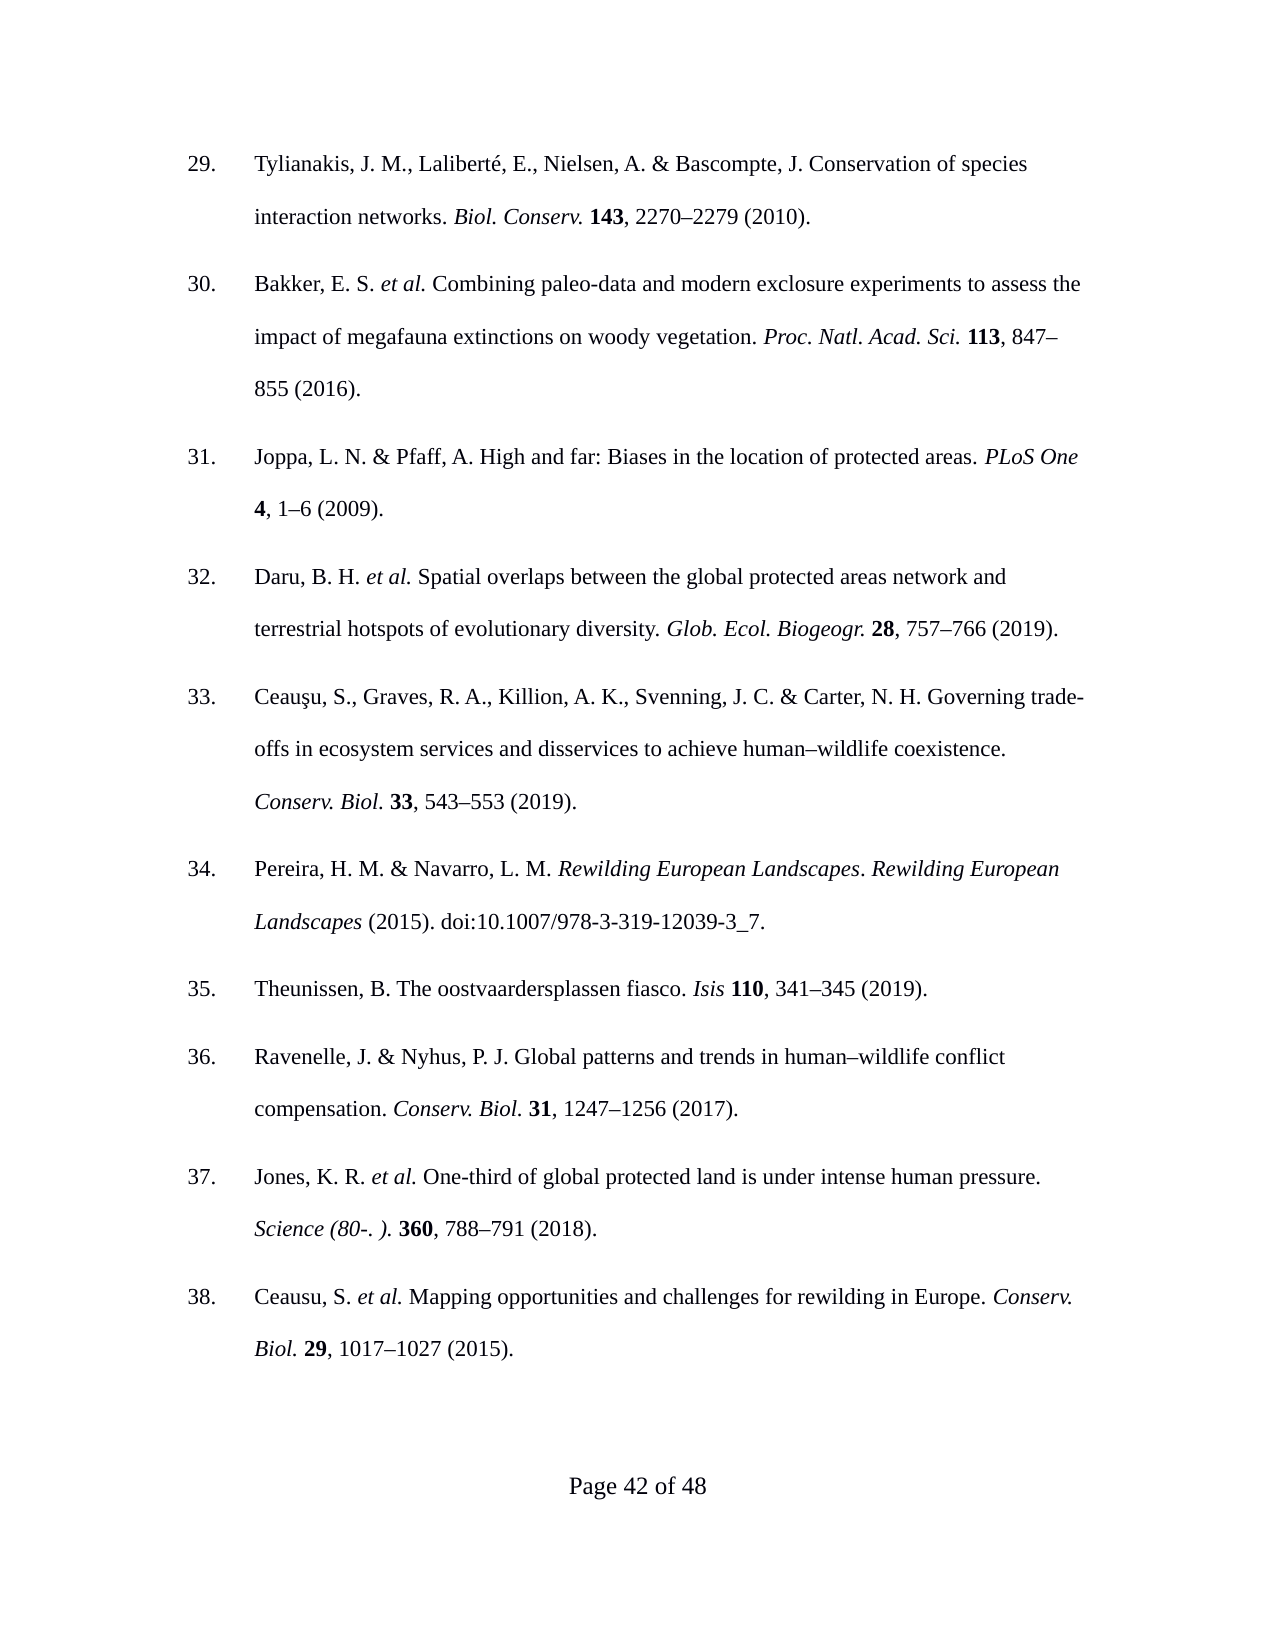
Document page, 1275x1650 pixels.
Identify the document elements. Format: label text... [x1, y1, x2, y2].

text 29. Tylianakis, J. M., Laliberté, E., Nielsen, A. & Bascompte, J. Conservation of species interaction networks. Biol. Conserv. 143, 2270–2279 (2010). [187, 150, 1087, 229]
text 36. Ravenelle, J. & Nyhus, P. J. Global patterns and trends in human–wildlife conflict compensation. Conserv. Biol. 31, 1247–1256 (2017). [187, 1043, 1087, 1122]
text 38. Ceausu, S. et al. Mapping opportunities and challenges for rewilding in Europe. Conserv. Biol. 29, 1017–1027 (2015). [187, 1283, 1087, 1362]
text 35. Theunissen, B. The oostvaardersplassen fiasco. Isis 110, 341–345 (2019). [187, 975, 1087, 1002]
text 37. Jones, K. R. et al. One-third of global protected land is under intense human pressure. Science (80-. ). 360, 788–791 (2018). [187, 1163, 1087, 1242]
text 33. Ceauşu, S., Graves, R. A., Killion, A. K., Svenning, J. C. & Carter, N. H. Governing trade-offs in ecosystem services and disservices to achieve human–wildlife coexistence. Conserv. Biol. 33, 543–553 (2019). [187, 683, 1087, 814]
text 31. Joppa, L. N. & Pfaff, A. High and far: Biases in the location of protected areas. PLoS One 4, 1–6 (2009). [187, 443, 1087, 522]
text 34. Pereira, H. M. & Navarro, L. M. Rewilding European Landscapes. Rewilding European Landscapes (2015). doi:10.1007/978-3-319-12039-3_7. [187, 855, 1087, 934]
text 32. Daru, B. H. et al. Spatial overlaps between the global protected areas network and terrestrial hotspots of evolutionary diversity. Glob. Ecol. Biogeogr. 28, 757–766 (2019). [187, 563, 1087, 642]
text 30. Bakker, E. S. et al. Combining paleo-data and modern exclosure experiments to assess the impact of megafauna extinctions on woody vegetation. Proc. Natl. Acad. Sci. 113, 847–855 (2016). [187, 270, 1087, 402]
